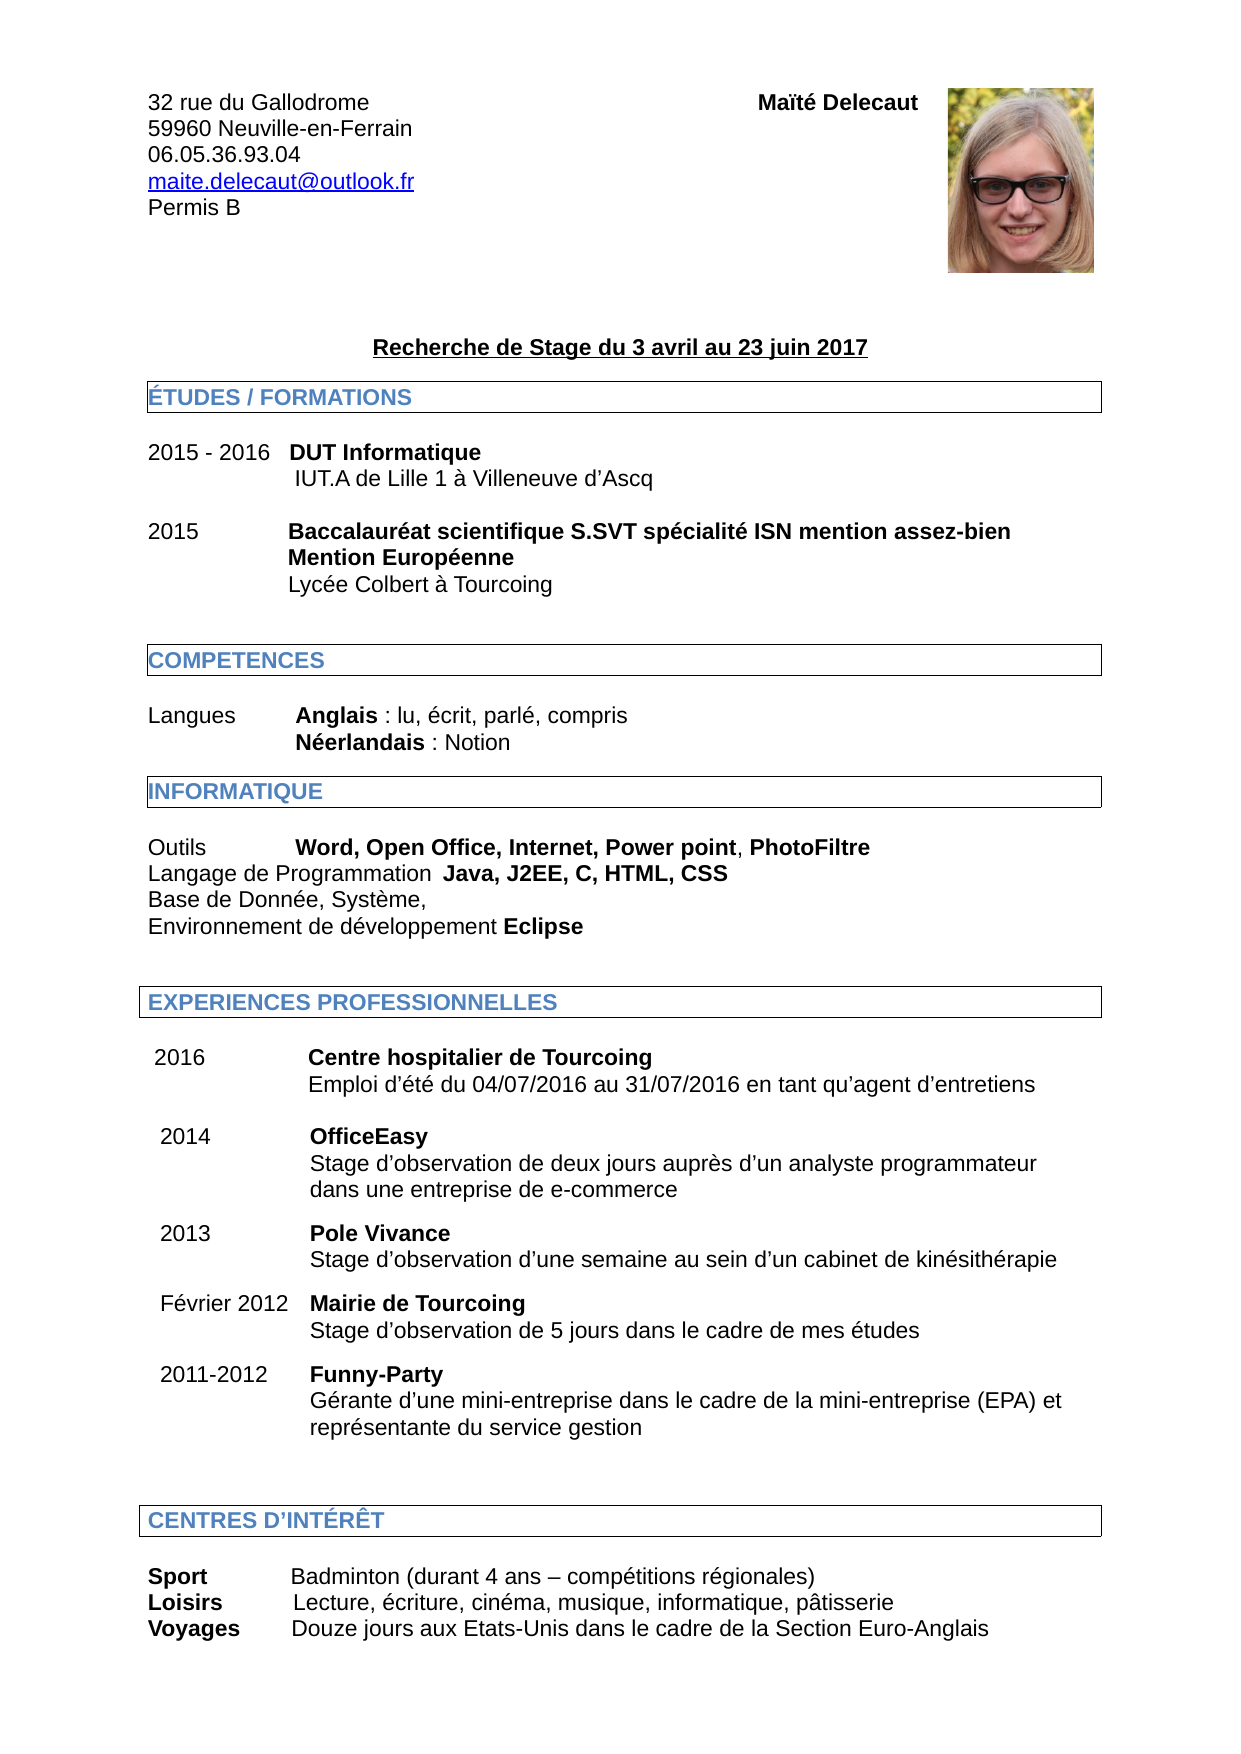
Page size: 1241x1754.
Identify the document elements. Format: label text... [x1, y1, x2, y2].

list Lycée Colbert à Tourcoing [148, 571, 1092, 597]
picture [947, 88, 1094, 273]
table_header [1094, 89, 1105, 273]
list Voyages Douze jours aux Etats-Unis dans le cadre de la Section Euro-Anglais [148, 1615, 1092, 1642]
list Néerlandais : Notion [148, 728, 1092, 755]
table_header Maïté Delecaut [459, 89, 933, 273]
list Sport Badminton (durant 4 ans – compétitions régionales) [148, 1563, 1092, 1589]
table_cell 2013 [153, 1220, 302, 1290]
text Recherche de Stage du 3 avril au 23 juin 2017 [148, 334, 1092, 360]
list 2015 - 2016 DUT Informatique [148, 439, 1092, 465]
subtitle INFORMATIQUE [148, 777, 1101, 807]
table_cell Funny-Party Gérante d’une mini-entreprise dans le cadre de la mini-entreprise (EPA) et représentante du service gestion [303, 1361, 1097, 1458]
table_header [88, 297, 271, 323]
table_header OfficeEasy Stage d’observation de deux jours auprès d’un analyste programmateur dans une entreprise de e-commerce [303, 1123, 1097, 1220]
list Mention Européenne [148, 544, 1092, 571]
subtitle COMPETENCES [148, 645, 1101, 675]
list IUT.A de Lille 1 à Villeneuve d’Ascq [148, 465, 1092, 492]
list Base de Donnée, Système, [148, 886, 1092, 913]
list Environnement de développement Eclipse [148, 913, 1092, 939]
list Loisirs Lecture, écriture, cinéma, musique, informatique, pâtisserie [148, 1589, 1092, 1615]
list Langage de Programmation Java, J2EE, C, HTML, CSS [148, 860, 1092, 886]
table_cell Mairie de Tourcoing Stage d’observation de 5 jours dans le cadre de mes études [303, 1290, 1097, 1361]
list 2015 Baccalauréat scientifique S.SVT spécialité ISN mention assez-bien [148, 518, 1092, 544]
table_header [933, 89, 947, 273]
list Emploi d’été du 04/07/2016 au 31/07/2016 en tant qu’agent d’entretiens [148, 1071, 1092, 1097]
table_cell 2011-2012 [153, 1361, 302, 1458]
table_header 2014 [153, 1123, 302, 1220]
subtitle CENTRES D’INTÉRÊT [140, 1506, 1101, 1536]
list Outils Word, Open Office, Internet, Power point, PhotoFiltre [148, 834, 1092, 860]
list Langues Anglais : lu, écrit, parlé, compris [148, 702, 1092, 728]
subtitle EXPERIENCES PROFESSIONNELLES [140, 987, 1101, 1017]
table_cell Pole Vivance Stage d’observation d’une semaine au sein d’un cabinet de kinésithérapie [303, 1220, 1097, 1290]
table_header 32 rue du Gallodrome 59960 Neuville-en-Ferrain 06.05.36.93.04 maite.delecaut@outlook.fr Permis B [136, 89, 459, 273]
list 2016 Centre hospitalier de Tourcoing [148, 1044, 1092, 1071]
subtitle ÉTUDES / FORMATIONS [148, 382, 1101, 412]
table_cell Février 2012 [153, 1290, 302, 1361]
